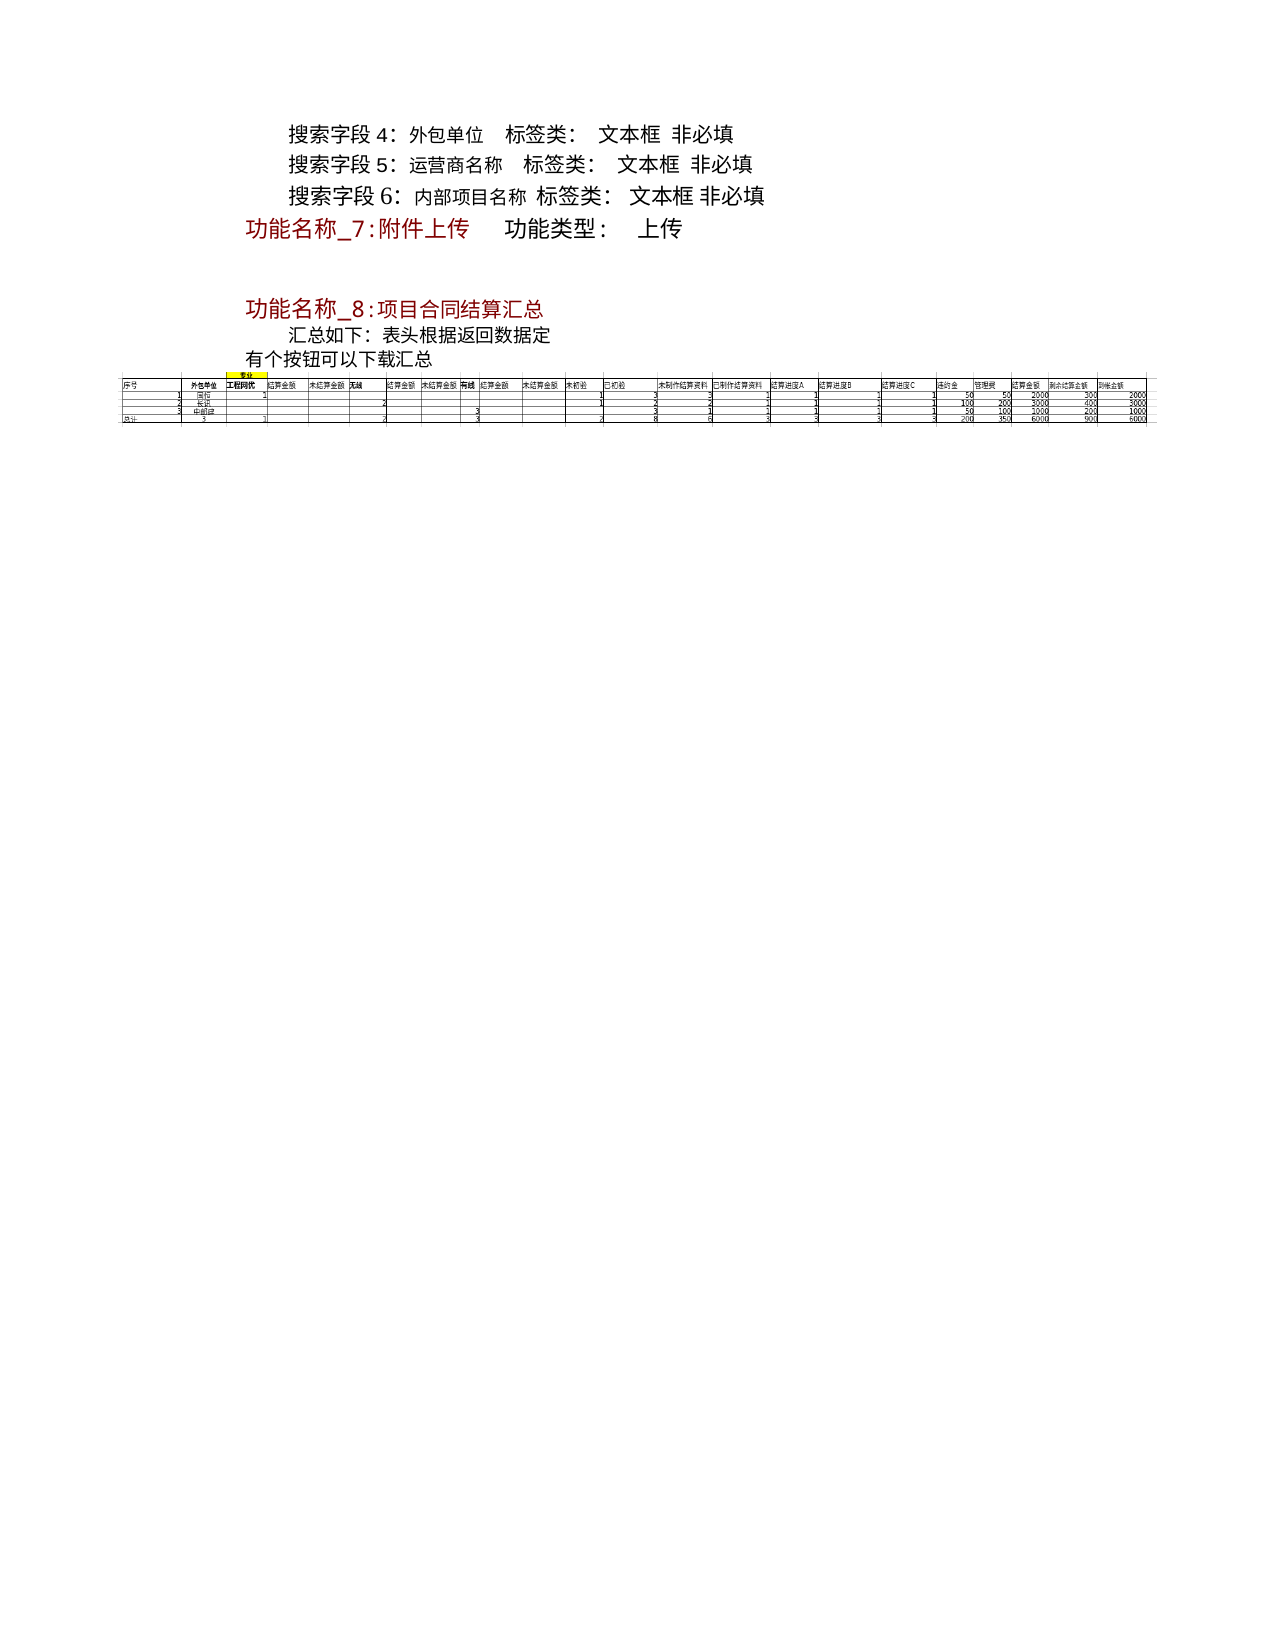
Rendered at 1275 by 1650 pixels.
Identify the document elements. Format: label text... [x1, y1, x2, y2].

text 汇总如下：表头根据返回数据定 [118, 324, 1157, 348]
text 功能名称_8:项目合同结算汇总 [118, 291, 1157, 324]
picture [118, 372, 1157, 427]
text 功能名称_7:附件上传 功能类型: 上传 [118, 211, 1157, 244]
text 搜索字段4：外包单位 标签类： 文本框 非必填 [118, 118, 1157, 148]
text 搜索字段5：运营商名称 标签类： 文本框 非必填 [118, 148, 1157, 179]
text 搜索字段6：内部项目名称 标签类： 文本框 非必填 [118, 179, 1157, 211]
text 有个按钮可以下载汇总 [118, 348, 1157, 372]
